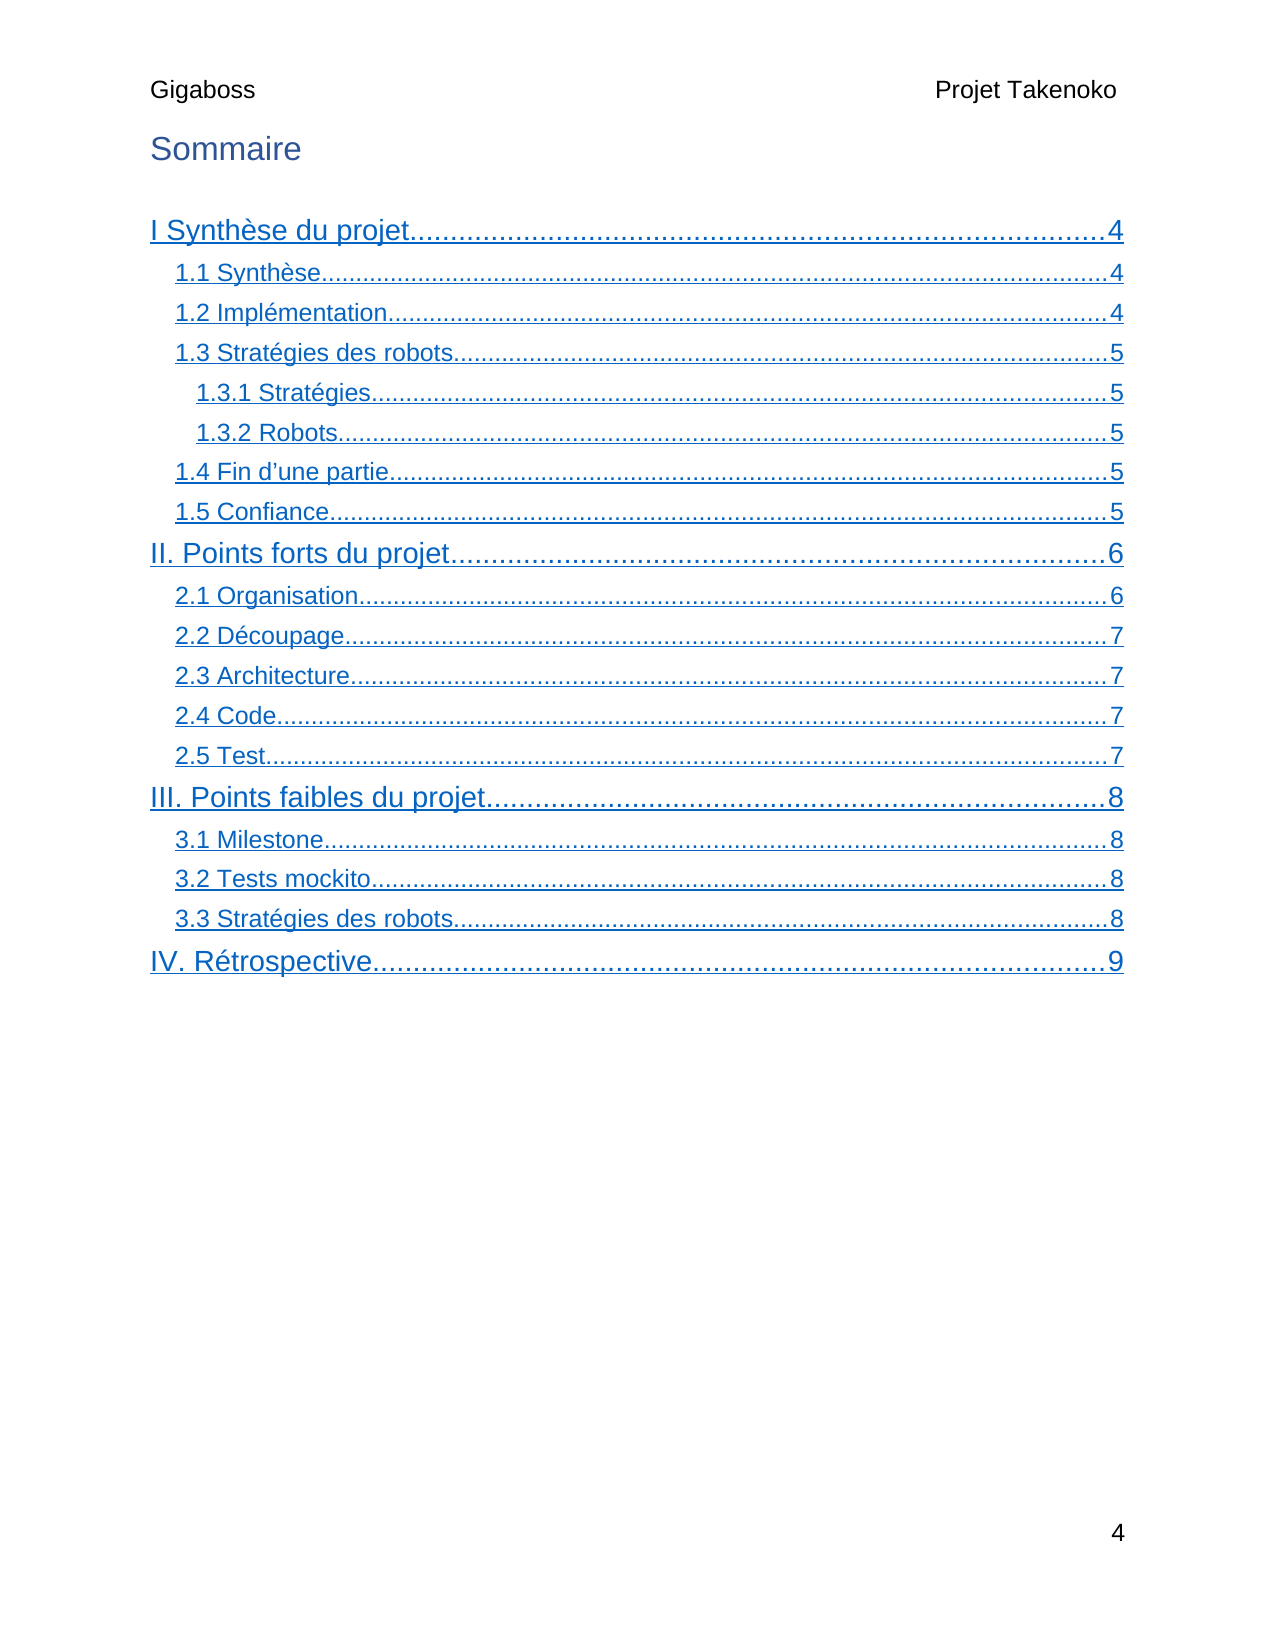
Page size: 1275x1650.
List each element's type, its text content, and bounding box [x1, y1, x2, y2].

text 2.1 Organisation 6 [175, 580, 1125, 610]
text 3.2 Tests mockito 8 [175, 864, 1125, 893]
text I Synthèse du projet 4 [150, 213, 1125, 247]
text 1.5 Confiance 5 [175, 497, 1125, 526]
text 1.3.2 Robots 5 [196, 417, 1125, 446]
text IV. Rétrospective 9 [150, 943, 1125, 977]
text 2.3 Architecture 7 [175, 660, 1125, 690]
text 3.3 Stratégies des robots 8 [175, 904, 1125, 933]
text 1.3.1 Stratégies 5 [196, 377, 1125, 406]
text II. Points forts du projet 6 [150, 536, 1125, 570]
text III. Points faibles du projet 8 [150, 780, 1125, 813]
text 3.1 Milestone 8 [175, 824, 1125, 853]
text 1.2 Implémentation 4 [175, 297, 1125, 327]
text 2.5 Test 7 [175, 740, 1125, 769]
text 2.4 Code 7 [175, 700, 1125, 729]
text 1.3 Stratégies des robots 5 [175, 337, 1125, 366]
text 2.2 Découpage 7 [175, 620, 1125, 650]
text 1.4 Fin d’une partie 5 [175, 457, 1125, 486]
subtitle Sommaire [150, 129, 1125, 167]
text 1.1 Synthèse 4 [175, 257, 1125, 287]
